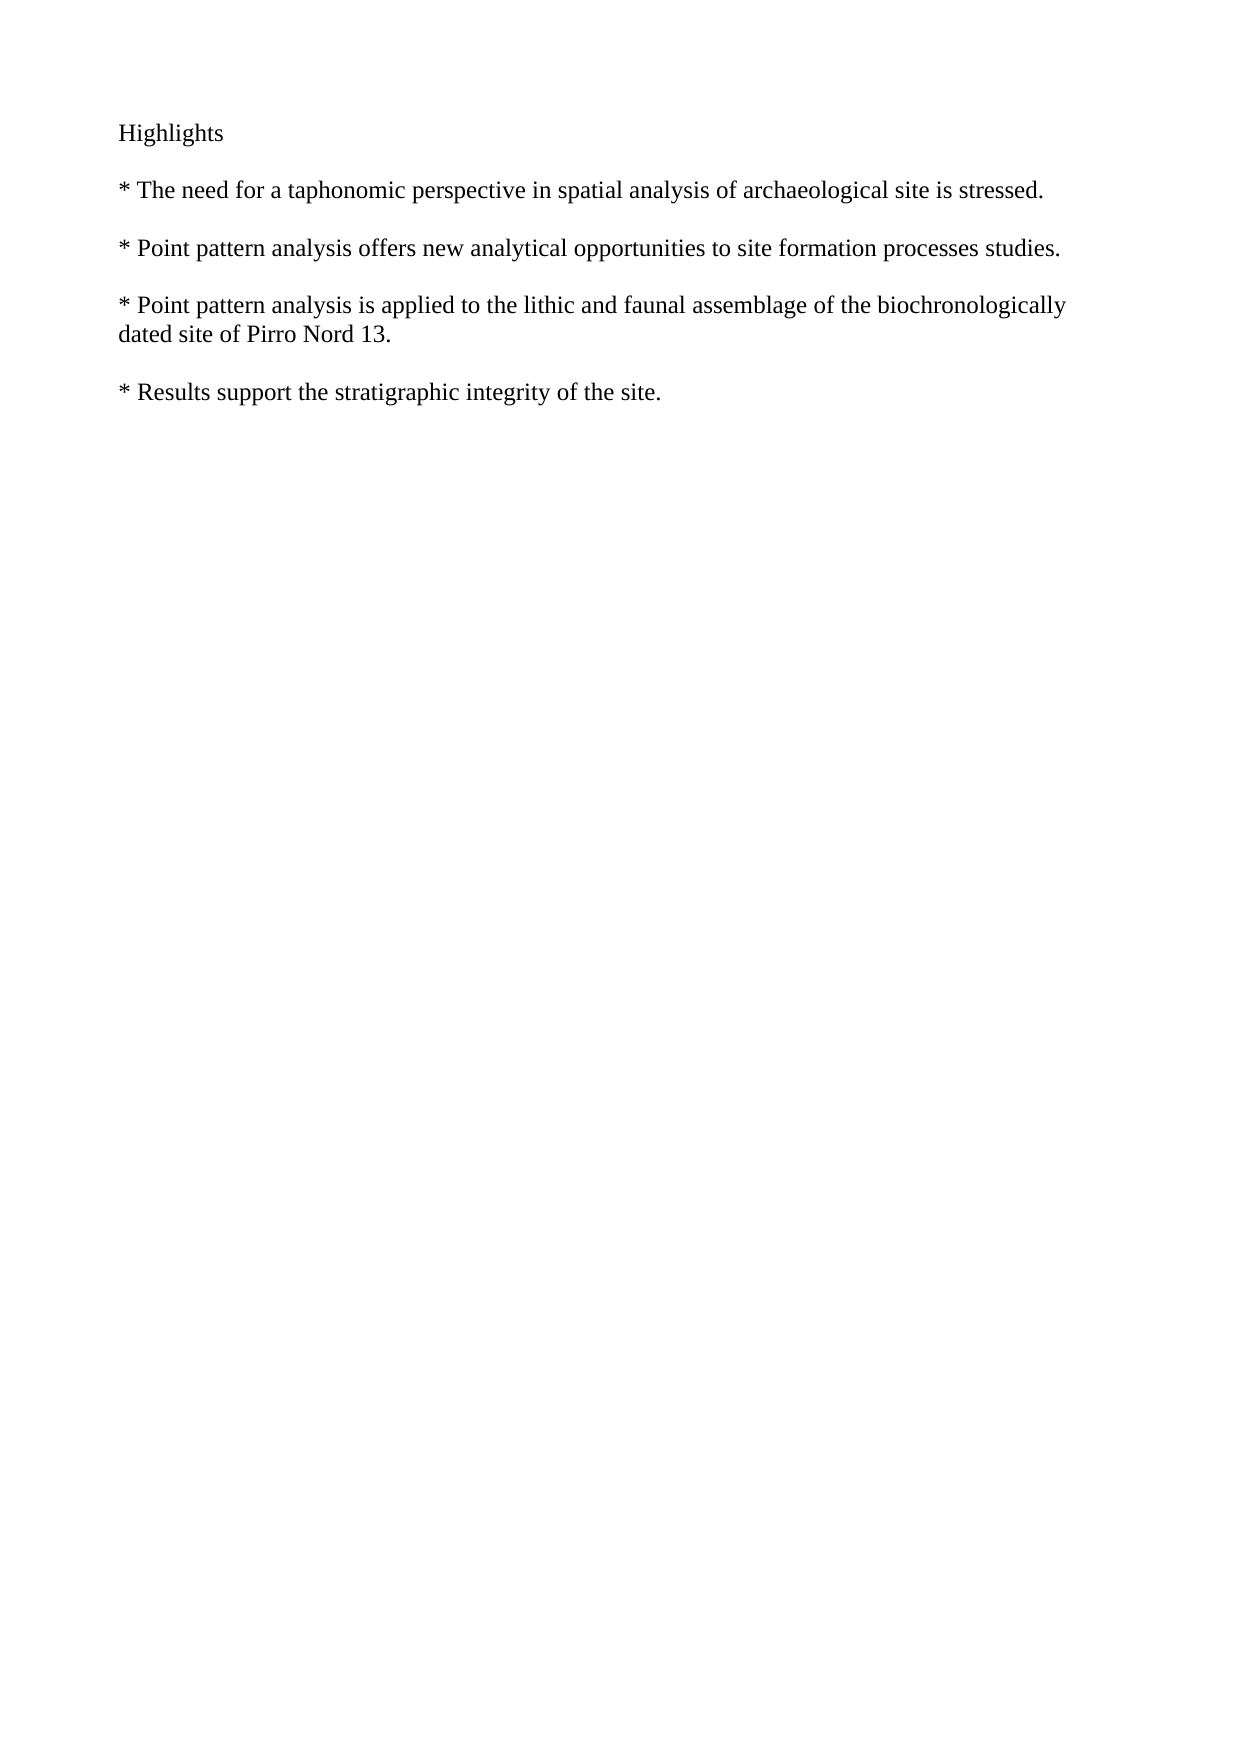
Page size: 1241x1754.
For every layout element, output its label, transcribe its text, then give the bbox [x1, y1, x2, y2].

text * The need for a taphonomic perspective in spatial analysis of archaeological site is stressed. [118, 176, 1122, 204]
text * Point pattern analysis is applied to the lithic and faunal assemblage of the biochronologically dated site of Pirro Nord 13. [118, 291, 1122, 348]
text Highlights [118, 118, 1122, 147]
text * Results support the stratigraphic integrity of the site. [118, 377, 1122, 406]
text * Point pattern analysis offers new analytical opportunities to site formation processes studies. [118, 233, 1122, 262]
